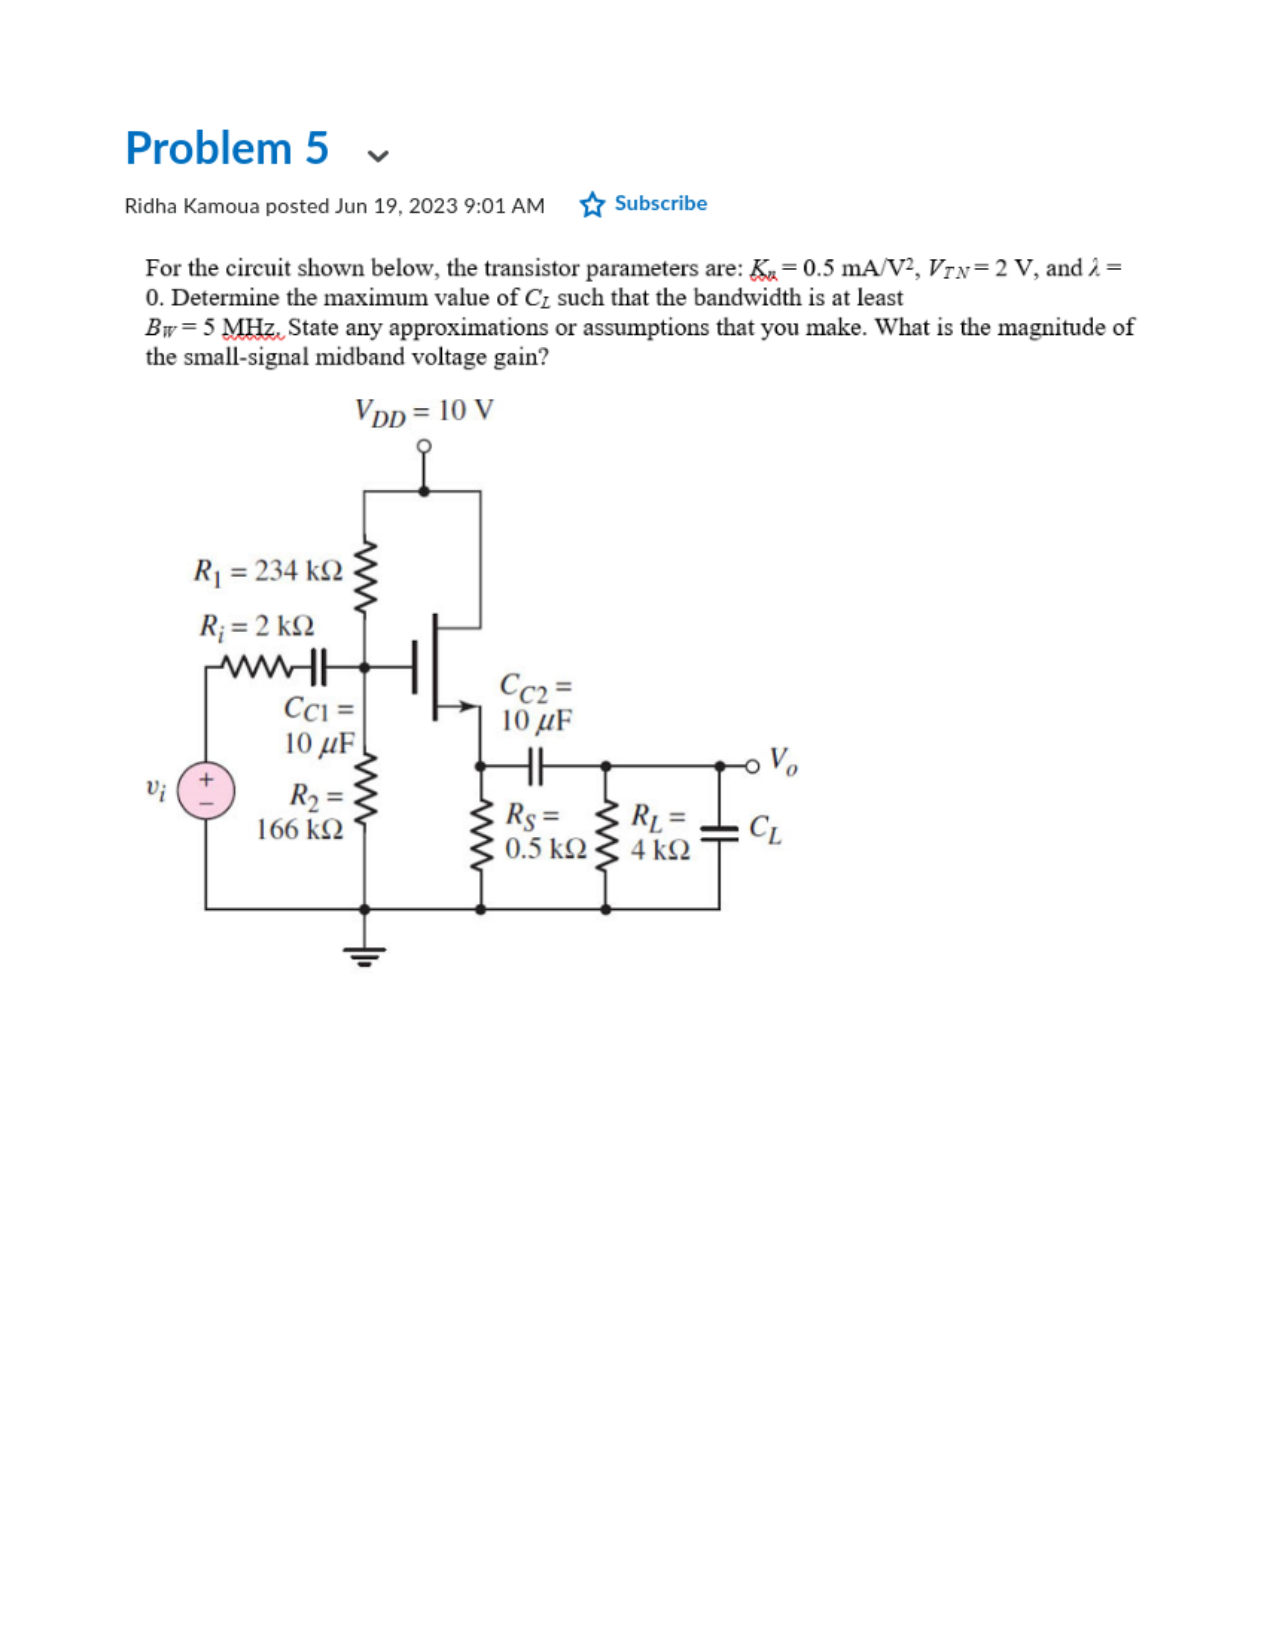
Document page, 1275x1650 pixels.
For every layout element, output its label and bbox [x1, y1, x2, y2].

picture [118, 118, 1157, 982]
